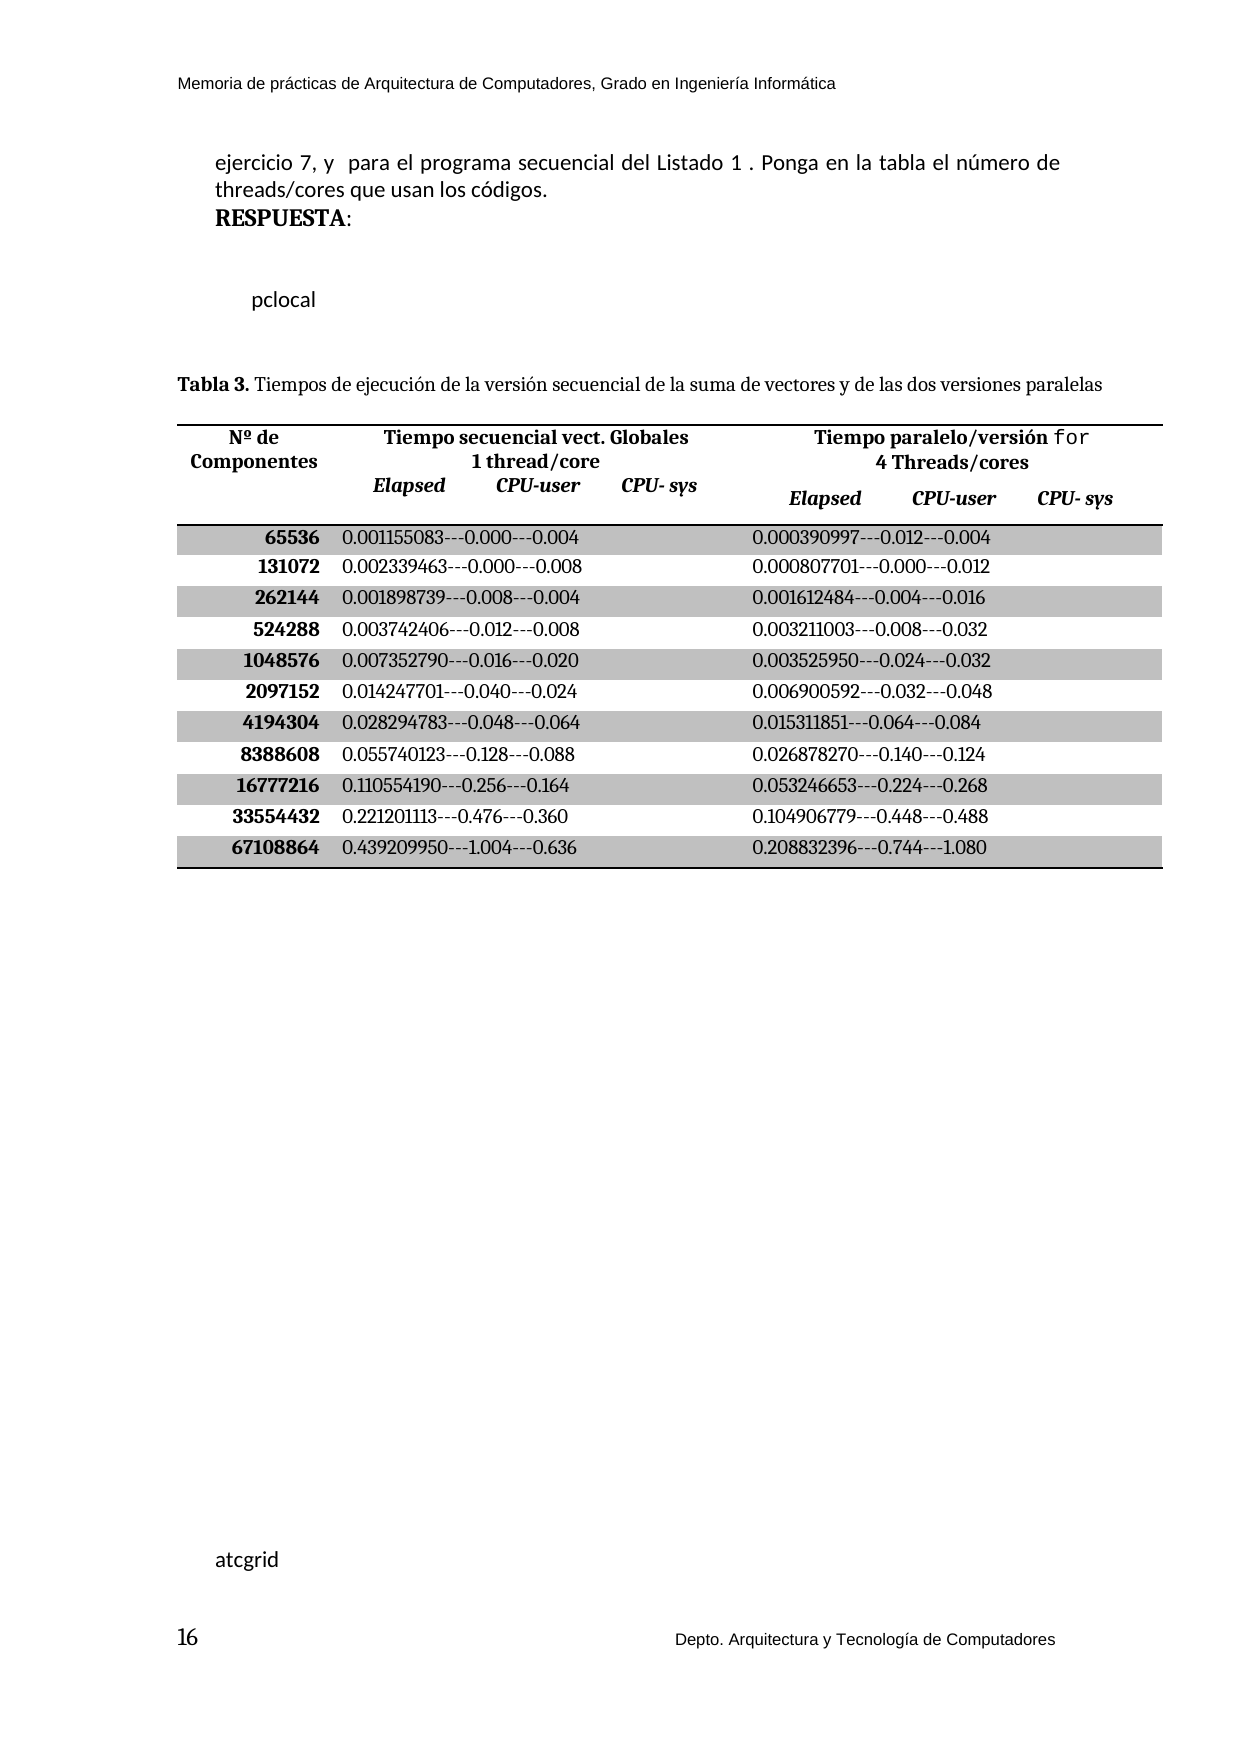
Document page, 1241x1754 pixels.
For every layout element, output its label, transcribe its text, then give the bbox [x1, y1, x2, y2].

table_cell 0.003211003---0.008---0.032 [741, 617, 1162, 648]
table_cell 0.221201113---0.476---0.360 [331, 805, 741, 836]
table_cell 0.053246653---0.224---0.268 [741, 774, 1162, 805]
table_cell 0.001155083---0.000---0.004 [331, 526, 741, 555]
table_cell 0.015311851---0.064---0.084 [741, 711, 1162, 742]
table_cell 0.000390997---0.012---0.004 [741, 526, 1162, 555]
table_cell 0.001898739---0.008---0.004 [331, 586, 741, 617]
table_cell 8388608 [177, 742, 331, 773]
list pclocal [215, 285, 1063, 313]
table_header Tabla 3. Tiempos de ejecución de la versión secuencial de la suma de vectores y de las dos versiones paralelas [166, 347, 1174, 396]
table_cell 0.001612484---0.004---0.016 [741, 586, 1162, 617]
table_cell 33554432 [177, 805, 331, 836]
table_cell 262144 [177, 586, 331, 617]
table_cell 4194304 [177, 711, 331, 742]
table_cell 0.002339463---0.000---0.008 [331, 555, 741, 586]
table_cell 0.055740123---0.128---0.088 [331, 742, 741, 773]
table_cell [166, 396, 1174, 423]
table_cell 0.110554190---0.256---0.164 [331, 774, 741, 805]
table_header Tiempo paralelo/versión for 4 Threads/cores Elapsed CPU-user CPU- sys [741, 426, 1162, 523]
table_cell 0.026878270---0.140---0.124 [741, 742, 1162, 773]
table_cell 524288 [177, 617, 331, 648]
table_cell 0.003525950---0.024---0.032 [741, 649, 1162, 680]
table_header Nº de Componentes [177, 426, 331, 523]
table_cell 0.208832396---0.744---1.080 [741, 836, 1162, 867]
table_cell [166, 424, 1174, 897]
text RESPUESTA: [215, 204, 1063, 232]
table_cell 0.006900592---0.032---0.048 [741, 680, 1162, 711]
table_cell 0.104906779---0.448---0.488 [741, 805, 1162, 836]
table_cell 0.439209950---1.004---0.636 [331, 836, 741, 867]
list ejercicio 7, y para el programa secuencial del Listado 1 . Ponga en la tabla el número de threads/cores que usan los códigos. [177, 148, 1063, 204]
table_cell 0.003742406---0.012---0.008 [331, 617, 741, 648]
table_cell 67108864 [177, 836, 331, 867]
table_cell 0.007352790---0.016---0.020 [331, 649, 741, 680]
list atcgrid [215, 1546, 1063, 1574]
table_cell 2097152 [177, 680, 331, 711]
table_cell 0.000807701---0.000---0.012 [741, 555, 1162, 586]
table_header Tiempo secuencial vect. Globales 1 thread/core Elapsed CPU-user CPU- sys [331, 426, 741, 523]
table_cell 0.028294783---0.048---0.064 [331, 711, 741, 742]
table_cell 131072 [177, 555, 331, 586]
table_cell 0.014247701---0.040---0.024 [331, 680, 741, 711]
table_cell 65536 [177, 526, 331, 555]
table_cell 16777216 [177, 774, 331, 805]
table_cell 1048576 [177, 649, 331, 680]
